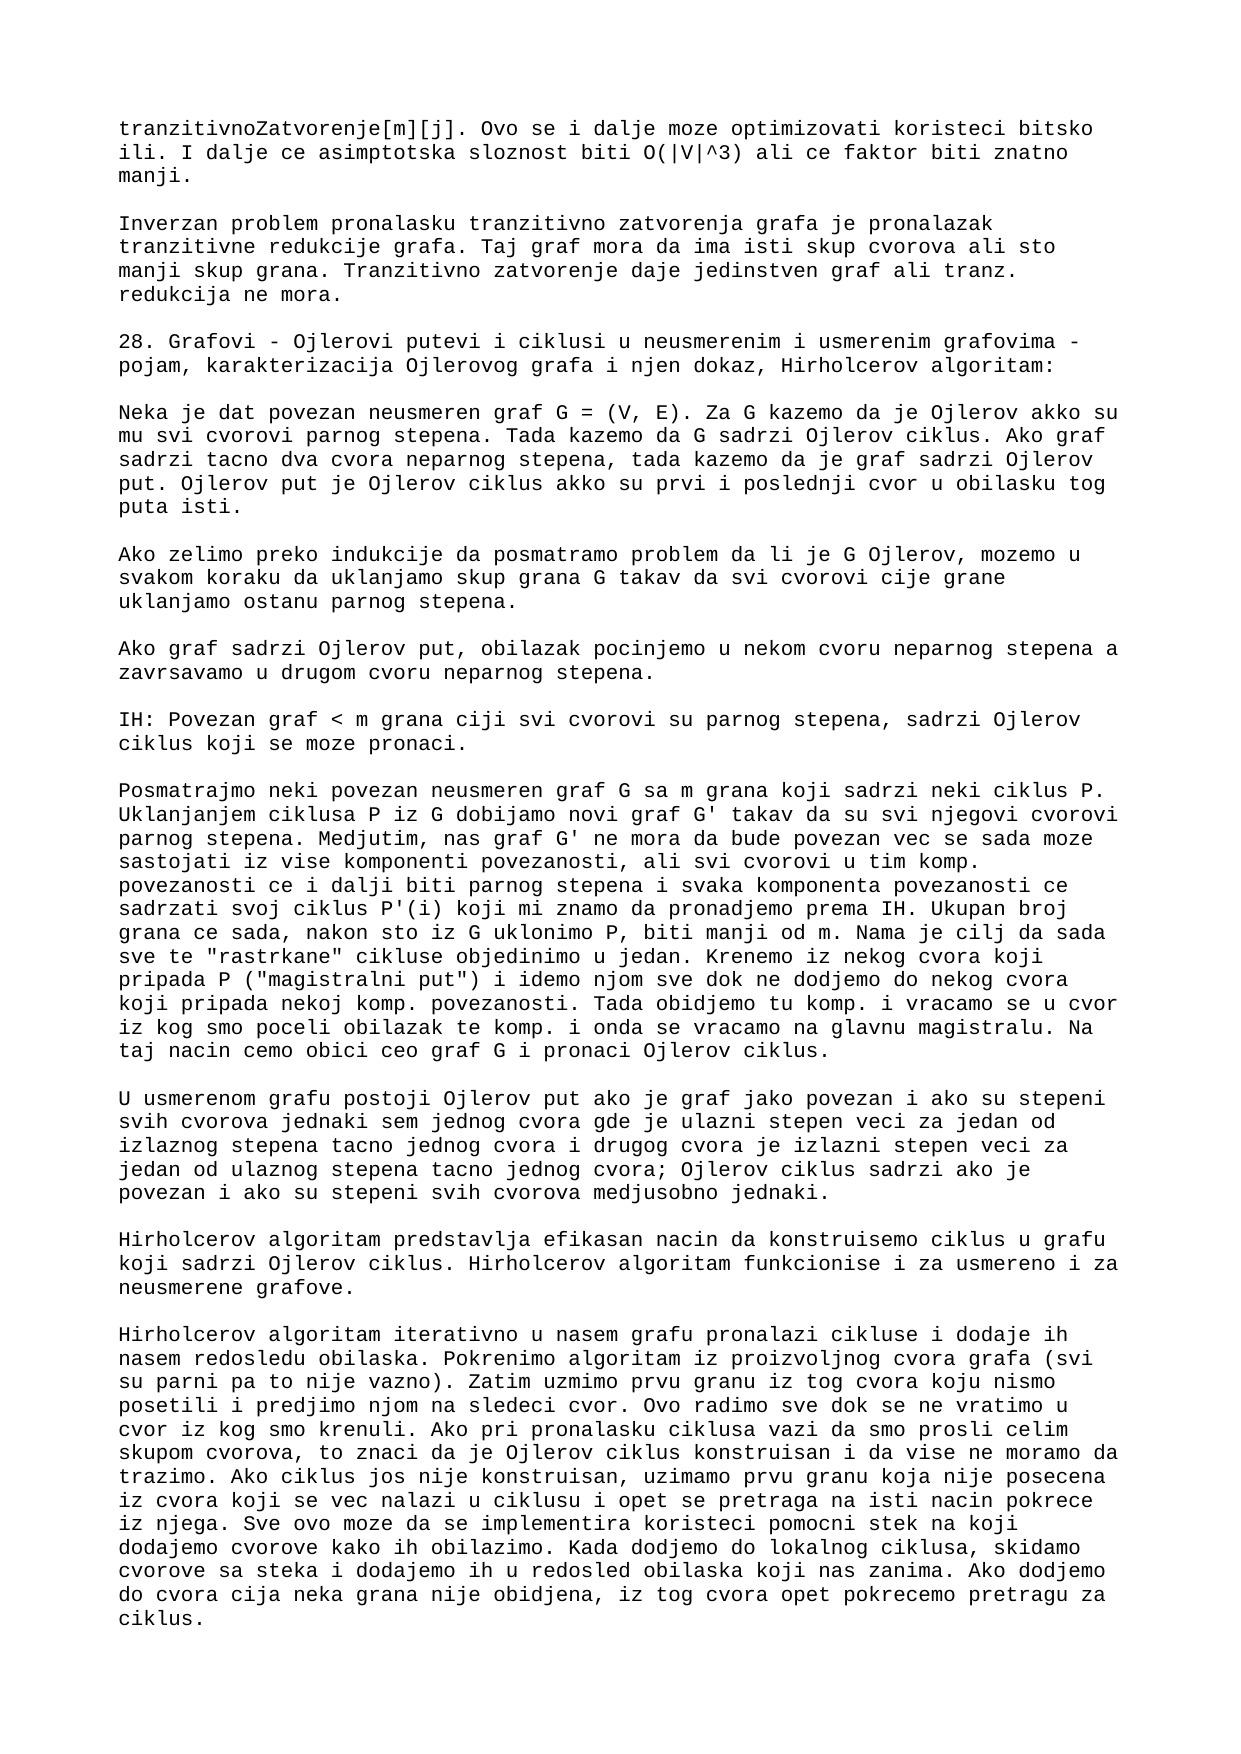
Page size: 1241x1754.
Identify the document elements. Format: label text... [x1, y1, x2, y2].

text Ako zelimo preko indukcije da posmatramo problem da li je G Ojlerov, mozemo u svakom koraku da uklanjamo skup grana G takav da svi cvorovi cije grane uklanjamo ostanu parnog stepena. [118, 544, 1122, 615]
text Neka je dat povezan neusmeren graf G = (V, E). Za G kazemo da je Ojlerov akko su mu svi cvorovi parnog stepena. Tada kazemo da G sadrzi Ojlerov ciklus. Ako graf sadrzi tacno dva cvora neparnog stepena, tada kazemo da je graf sadrzi Ojlerov put. Ojlerov put je Ojlerov ciklus akko su prvi i poslednji cvor u obilasku tog puta isti. [118, 402, 1122, 520]
text U usmerenom grafu postoji Ojlerov put ako je graf jako povezan i ako su stepeni svih cvorova jednaki sem jednog cvora gde je ulazni stepen veci za jedan od izlaznog stepena tacno jednog cvora i drugog cvora je izlazni stepen veci za jedan od ulaznog stepena tacno jednog cvora; Ojlerov ciklus sadrzi ako je povezan i ako su stepeni svih cvorova medjusobno jednaki. [118, 1088, 1122, 1206]
text Posmatrajmo neki povezan neusmeren graf G sa m grana koji sadrzi neki ciklus P. Uklanjanjem ciklusa P iz G dobijamo novi graf G' takav da su svi njegovi cvorovi parnog stepena. Medjutim, nas graf G' ne mora da bude povezan vec se sada moze sastojati iz vise komponenti povezanosti, ali svi cvorovi u tim komp. povezanosti ce i dalji biti parnog stepena i svaka komponenta povezanosti ce sadrzati svoj ciklus P'(i) koji mi znamo da pronadjemo prema IH. Ukupan broj grana ce sada, nakon sto iz G uklonimo P, biti manji od m. Nama je cilj da sada sve te "rastrkane" cikluse objedinimo u jedan. Krenemo iz nekog cvora koji pripada P ("magistralni put") i idemo njom sve dok ne dodjemo do nekog cvora koji pripada nekoj komp. povezanosti. Tada obidjemo tu komp. i vracamo se u cvor iz kog smo poceli obilazak te komp. i onda se vracamo na glavnu magistralu. Na taj nacin cemo obici ceo graf G i pronaci Ojlerov ciklus. [118, 780, 1122, 1064]
text Ako graf sadrzi Ojlerov put, obilazak pocinjemo u nekom cvoru neparnog stepena a zavrsavamo u drugom cvoru neparnog stepena. [118, 638, 1122, 686]
text Hirholcerov algoritam predstavlja efikasan nacin da konstruisemo ciklus u grafu koji sadrzi Ojlerov ciklus. Hirholcerov algoritam funkcionise i za usmereno i za neusmerene grafove. [118, 1229, 1122, 1300]
text tranzitivnoZatvorenje[m][j]. Ovo se i dalje moze optimizovati koristeci bitsko ili. I dalje ce asimptotska sloznost biti O(|V|^3) ali ce faktor biti znatno manji. [118, 118, 1122, 189]
text IH: Povezan graf < m grana ciji svi cvorovi su parnog stepena, sadrzi Ojlerov ciklus koji se moze pronaci. [118, 709, 1122, 757]
text 28. Grafovi - Ojlerovi putevi i ciklusi u neusmerenim i usmerenim grafovima - pojam, karakterizacija Ojlerovog grafa i njen dokaz, Hirholcerov algoritam: [118, 331, 1122, 378]
text Inverzan problem pronalasku tranzitivno zatvorenja grafa je pronalazak tranzitivne redukcije grafa. Taj graf mora da ima isti skup cvorova ali sto manji skup grana. Tranzitivno zatvorenje daje jedinstven graf ali tranz. redukcija ne mora. [118, 213, 1122, 307]
text Hirholcerov algoritam iterativno u nasem grafu pronalazi cikluse i dodaje ih nasem redosledu obilaska. Pokrenimo algoritam iz proizvoljnog cvora grafa (svi su parni pa to nije vazno). Zatim uzmimo prvu granu iz tog cvora koju nismo posetili i predjimo njom na sledeci cvor. Ovo radimo sve dok se ne vratimo u cvor iz kog smo krenuli. Ako pri pronalasku ciklusa vazi da smo prosli celim skupom cvorova, to znaci da je Ojlerov ciklus konstruisan i da vise ne moramo da trazimo. Ako ciklus jos nije konstruisan, uzimamo prvu granu koja nije posecena iz cvora koji se vec nalazi u ciklusu i opet se pretraga na isti nacin pokrece iz njega. Sve ovo moze da se implementira koristeci pomocni stek na koji dodajemo cvorove kako ih obilazimo. Kada dodjemo do lokalnog ciklusa, skidamo cvorove sa steka i dodajemo ih u redosled obilaska koji nas zanima. Ako dodjemo do cvora cija neka grana nije obidjena, iz tog cvora opet pokrecemo pretragu za ciklus. [118, 1324, 1122, 1631]
